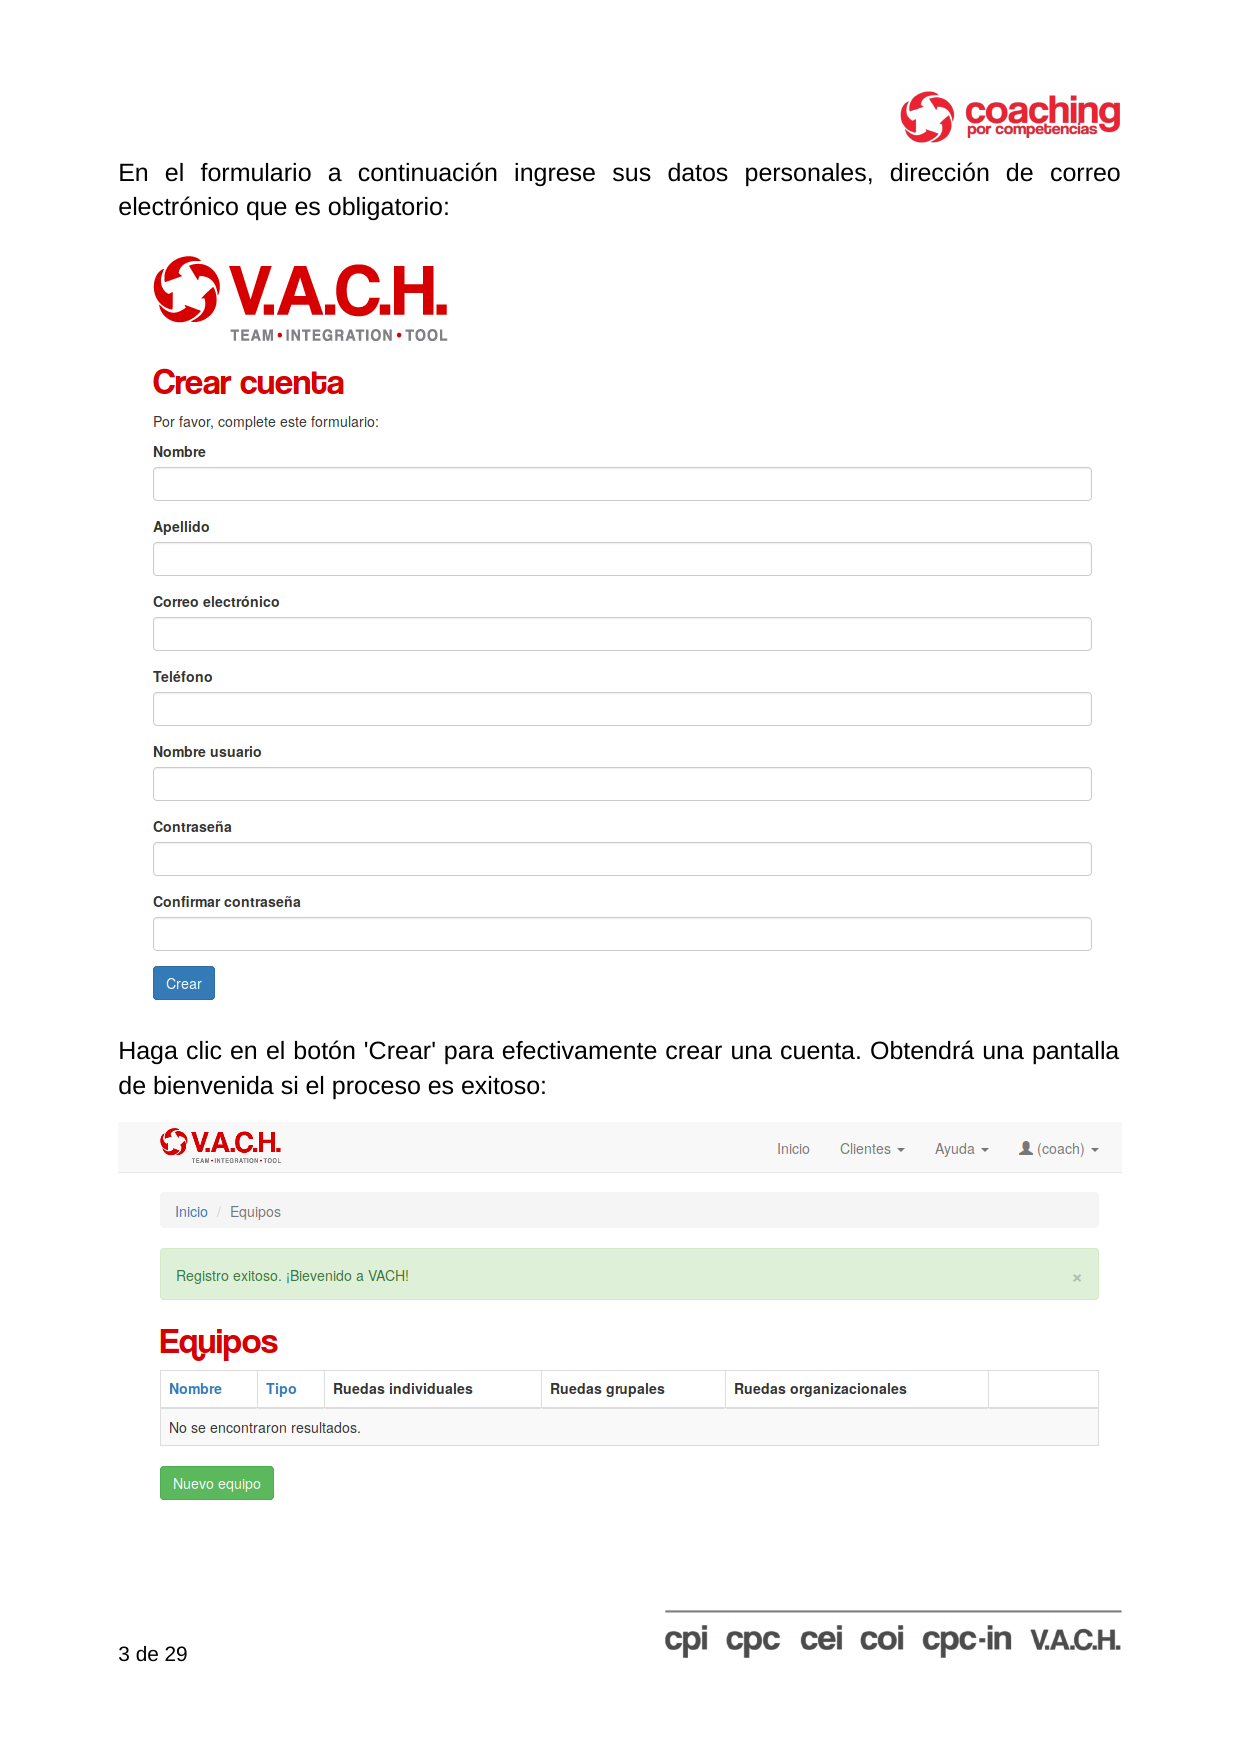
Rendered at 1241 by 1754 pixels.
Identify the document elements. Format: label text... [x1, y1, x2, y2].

picture [661, 1609, 1123, 1661]
text En el formulario a continuación ingrese sus datos personales, dirección de correo electrónico que es obligatorio: [118, 158, 1122, 221]
text Haga clic en el botón 'Crear' para efectivamente crear una cuenta. Obtendrá una pantalla de bienvenida si el proceso es exitoso: [118, 1036, 1122, 1099]
picture [118, 244, 1123, 1013]
picture [118, 1122, 1123, 1515]
picture [897, 88, 1123, 146]
